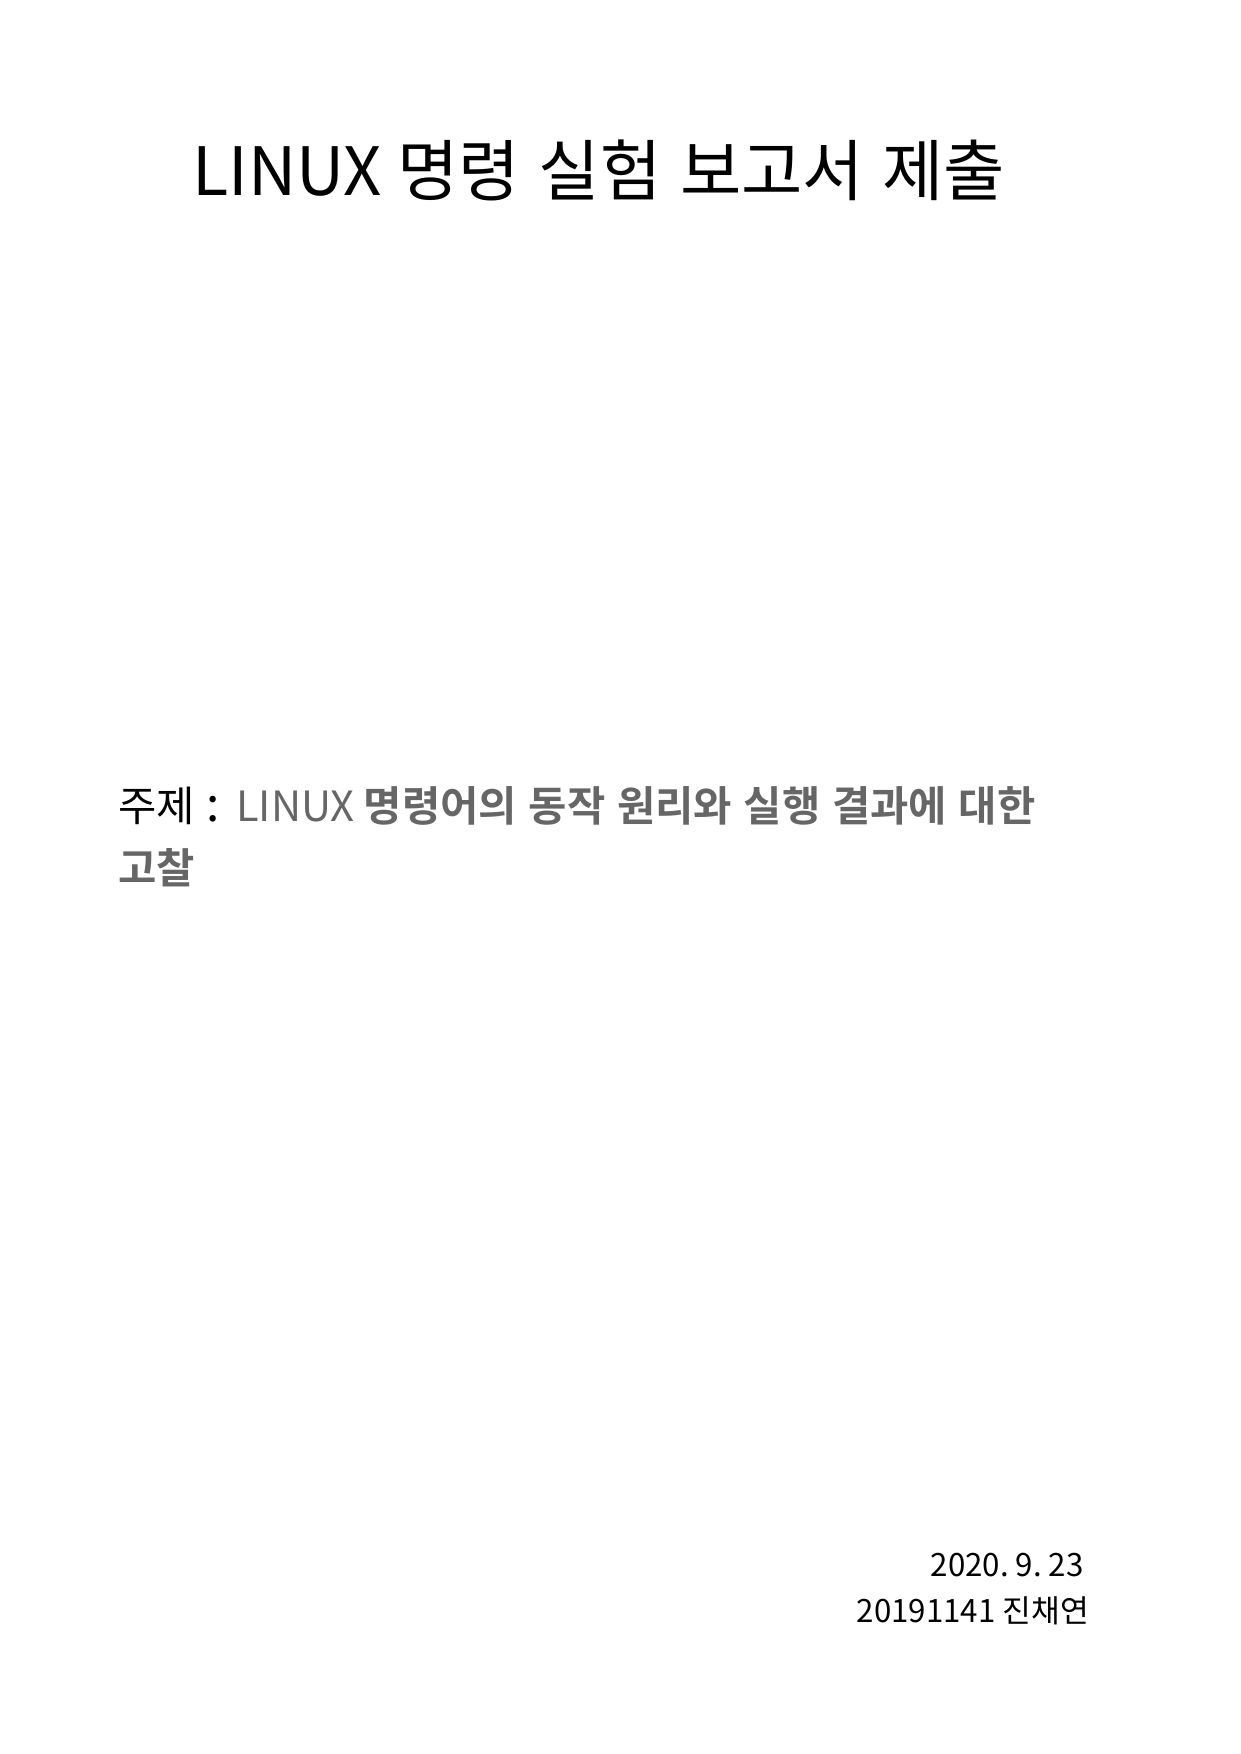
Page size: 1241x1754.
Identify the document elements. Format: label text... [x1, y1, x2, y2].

text 주제 : LINUX 명령어의 동작 원리와 실행 결과에 대한 고찰 [118, 766, 1122, 896]
text LINUX 명령 실험 보고서 제출 [118, 118, 1122, 215]
text 20191141 진채연 [118, 1586, 1122, 1631]
text 2020. 9. 23 [118, 1541, 1122, 1586]
